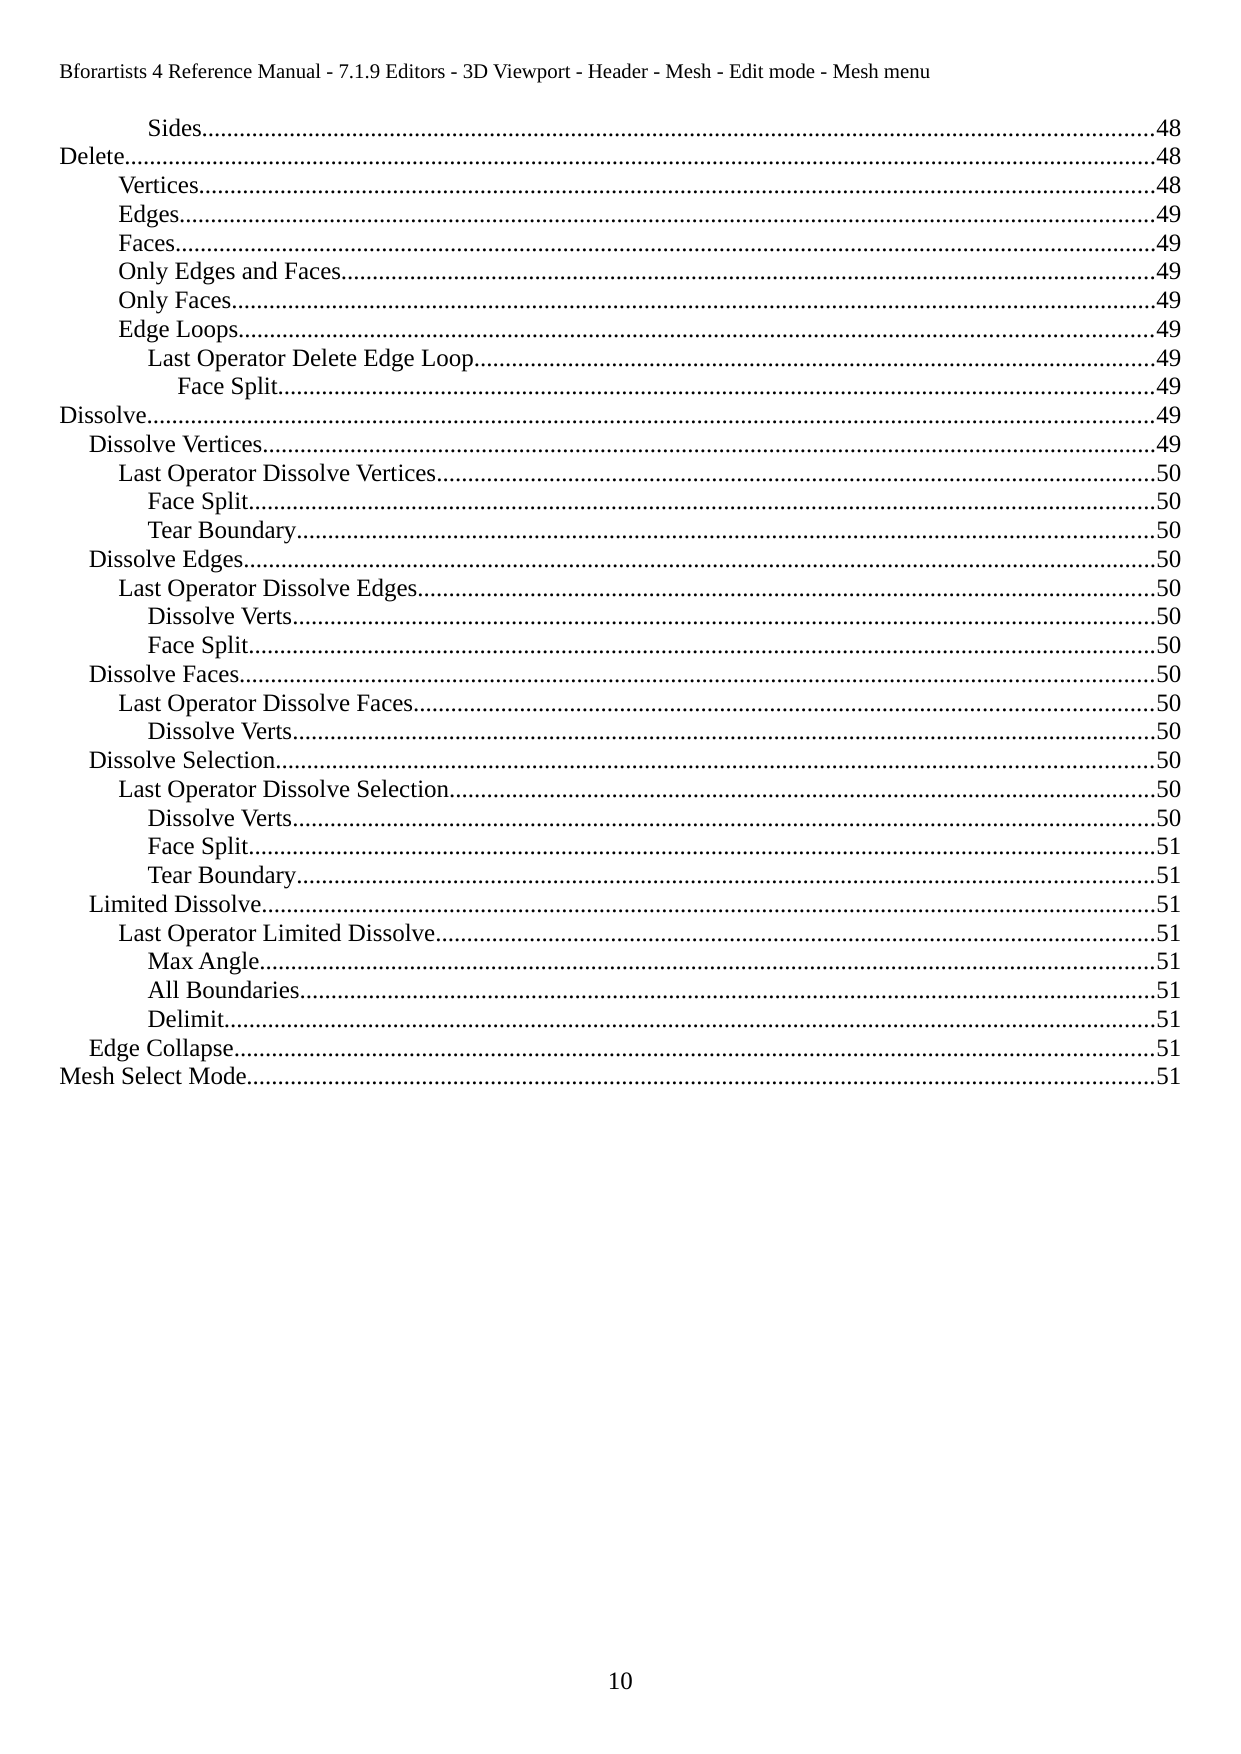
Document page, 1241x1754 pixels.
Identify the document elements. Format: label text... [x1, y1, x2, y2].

text Tear Boundary 50 [147, 515, 1181, 544]
text Last Operator Dissolve Edges 50 [118, 573, 1181, 601]
text Faces 49 [118, 228, 1181, 256]
text Face Split 49 [177, 371, 1181, 400]
text Dissolve Vertices 49 [88, 429, 1181, 458]
text Dissolve Verts 50 [147, 803, 1181, 831]
text Dissolve Edges 50 [88, 544, 1181, 573]
text Last Operator Dissolve Selection 50 [118, 774, 1181, 803]
text Last Operator Limited Dissolve 51 [118, 918, 1181, 946]
text Only Faces 49 [118, 285, 1181, 314]
text Sides 48 [147, 113, 1181, 141]
text Dissolve 49 [59, 400, 1181, 429]
text All Boundaries 51 [147, 975, 1181, 1004]
text Edges 49 [118, 199, 1181, 228]
text Face Split 51 [147, 831, 1181, 860]
text Dissolve Faces 50 [88, 659, 1181, 688]
text Only Edges and Faces 49 [118, 256, 1181, 285]
text Dissolve Selection 50 [88, 745, 1181, 774]
text Dissolve Verts 50 [147, 601, 1181, 630]
text Face Split 50 [147, 486, 1181, 515]
text Tear Boundary 51 [147, 860, 1181, 889]
text Delete 48 [59, 141, 1181, 170]
text Dissolve Verts 50 [147, 716, 1181, 745]
text Last Operator Delete Edge Loop 49 [147, 343, 1181, 371]
text Limited Dissolve 51 [88, 889, 1181, 918]
text Max Angle 51 [147, 946, 1181, 975]
text Edge Collapse 51 [88, 1033, 1181, 1061]
text Last Operator Dissolve Vertices 50 [118, 458, 1181, 486]
text Vertices 48 [118, 170, 1181, 199]
text Delimit 51 [147, 1004, 1181, 1033]
text Face Split 50 [147, 630, 1181, 659]
text Mesh Select Mode 51 [59, 1061, 1181, 1090]
text Last Operator Dissolve Faces 50 [118, 688, 1181, 716]
text Edge Loops 49 [118, 314, 1181, 343]
